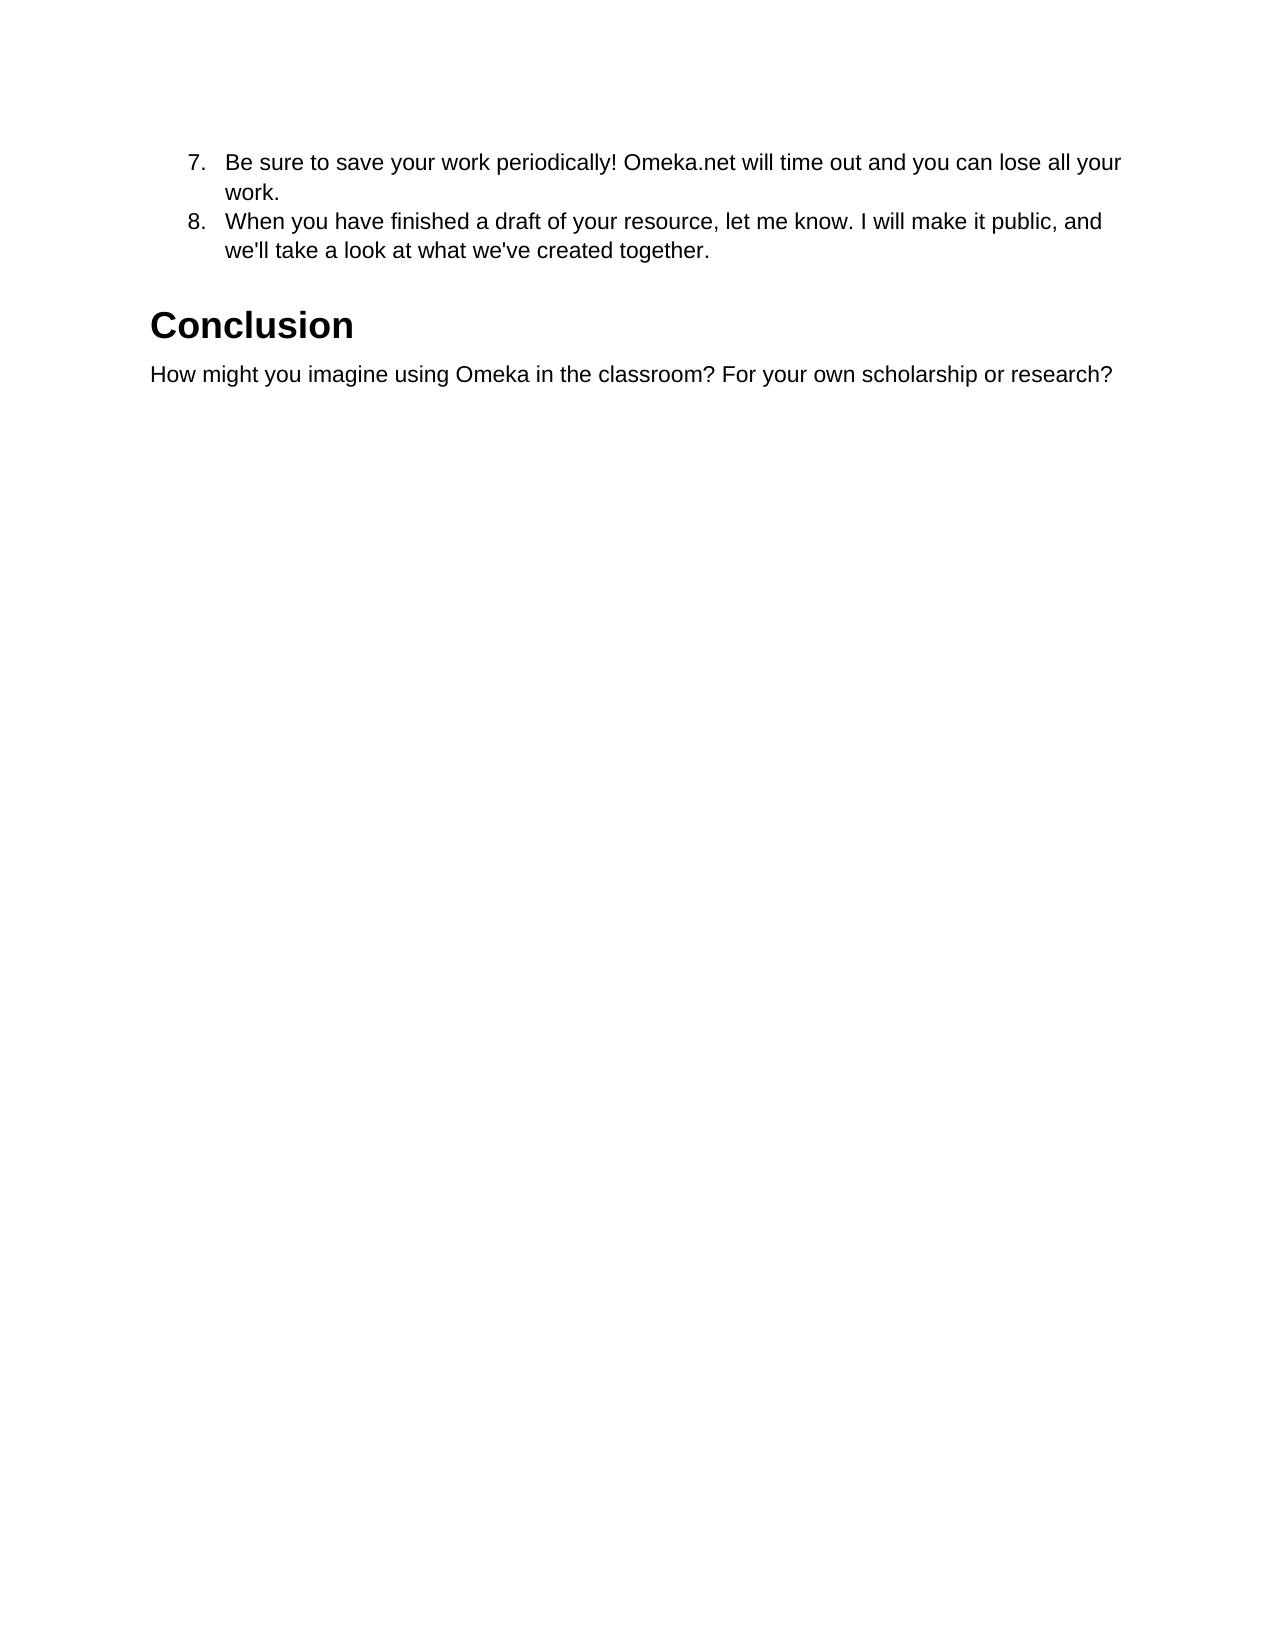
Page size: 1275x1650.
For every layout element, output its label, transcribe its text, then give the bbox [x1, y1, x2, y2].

list Be sure to save your work periodically! Omeka.net will time out and you can lose all your work. [187, 150, 1125, 205]
list When you have finished a draft of your resource, let me know. I will make it public, and we'll take a look at what we've created together. [187, 209, 1125, 264]
subtitle Conclusion [150, 305, 1125, 347]
text How might you imagine using Omeka in the classroom? For your own scholarship or research? [150, 361, 1125, 387]
